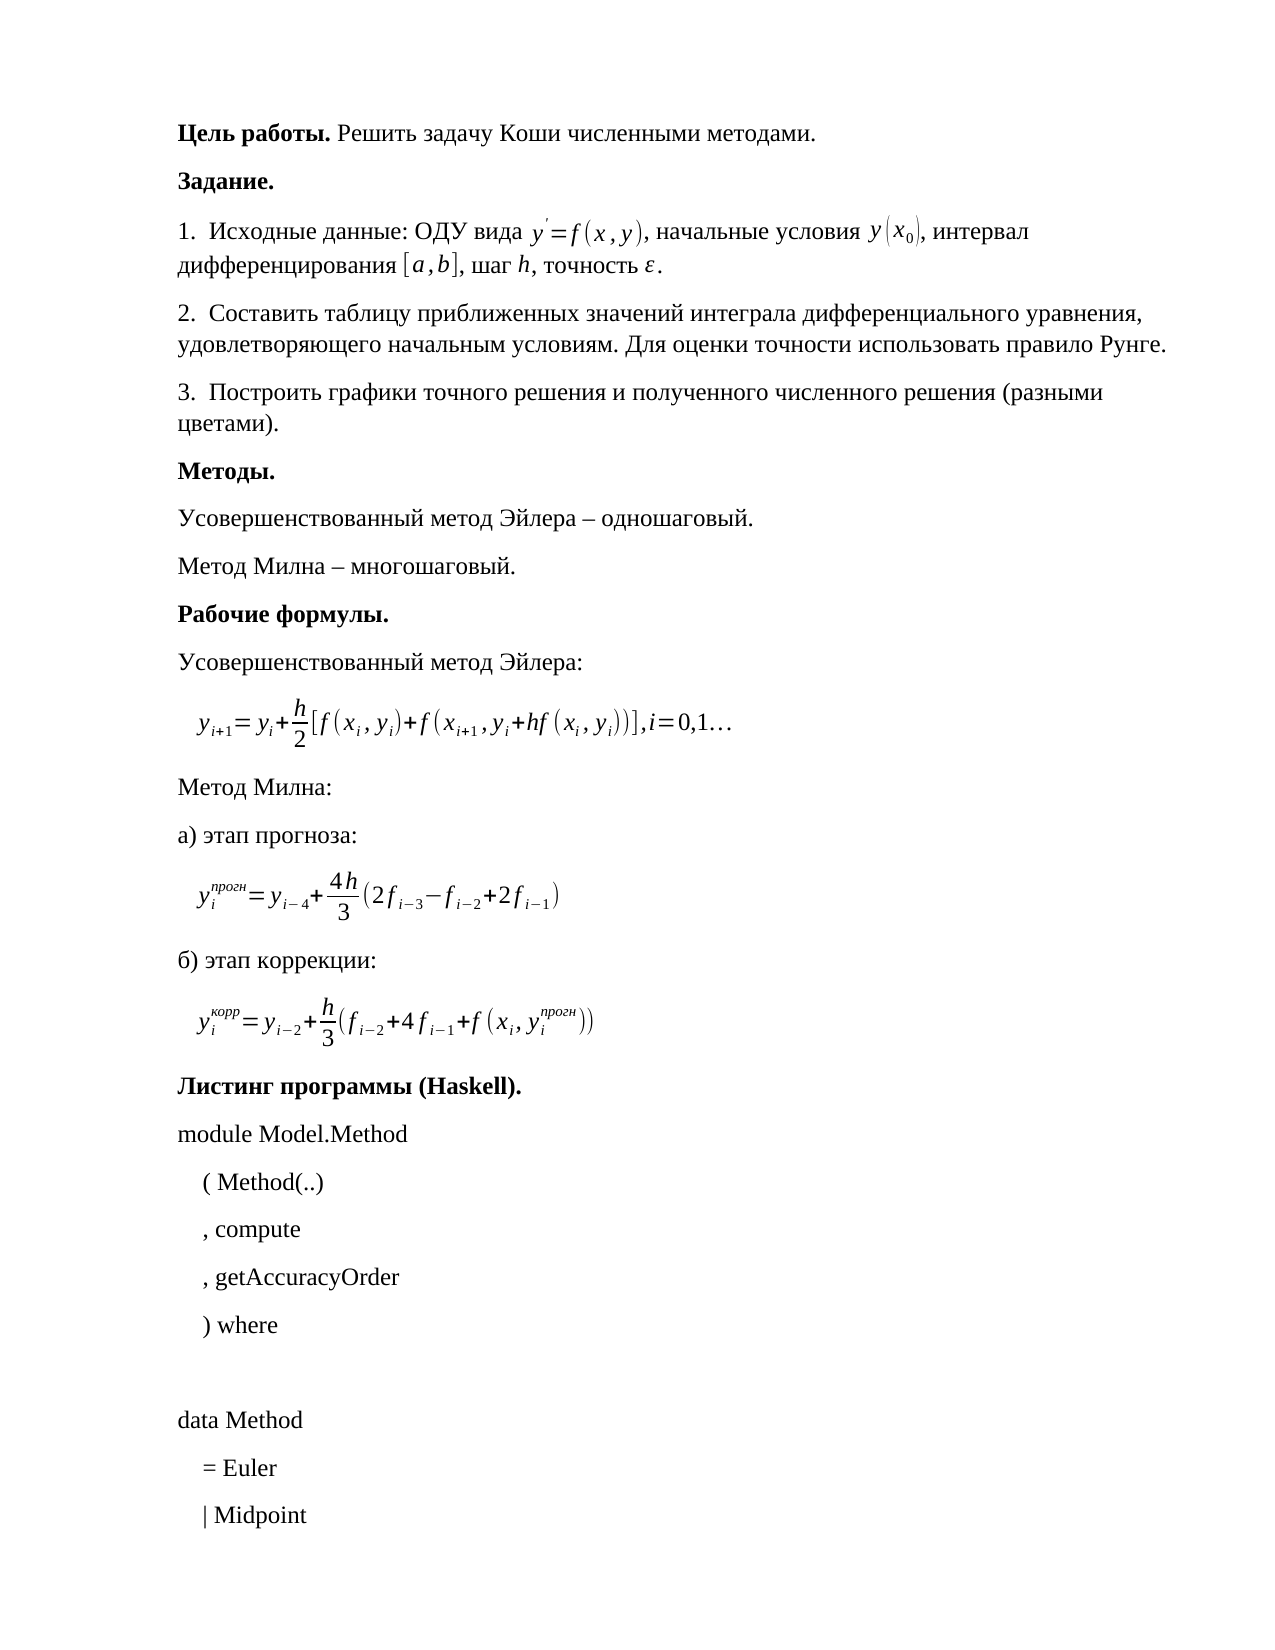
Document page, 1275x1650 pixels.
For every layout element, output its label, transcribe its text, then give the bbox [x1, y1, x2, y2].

text Цель работы. Решить задачу Коши численными методами. [177, 118, 1186, 147]
text Методы. [177, 456, 1186, 484]
text 3. Построить графики точного решения и полученного численного решения (разными цветами). [177, 377, 1186, 437]
text 1. Исходные данные: ОДУ вида , начальные условия , интервал дифференцирования , шаг , точность . [177, 213, 1186, 279]
text Усовершенствованный метод Эйлера: [177, 647, 1186, 675]
text а) этап прогноза: [177, 820, 1186, 849]
text | Midpoint [177, 1501, 1186, 1529]
text Усовершенствованный метод Эйлера – одношаговый. [177, 503, 1186, 532]
text ( Method(..) [177, 1167, 1186, 1195]
text Рабочие формулы. [177, 599, 1186, 628]
text Метод Милна: [177, 772, 1186, 801]
text = Euler [177, 1453, 1186, 1482]
text , getAccuracyOrder [177, 1262, 1186, 1291]
text Задание. [177, 166, 1186, 194]
text Метод Милна – многошаговый. [177, 551, 1186, 580]
text Листинг программы (Haskell). [177, 1071, 1186, 1100]
text ) where [177, 1310, 1186, 1338]
text , compute [177, 1214, 1186, 1243]
text 2. Составить таблицу приближенных значений интеграла дифференциального уравнения, удовлетворяющего начальным условиям. Для оценки точности использовать правило Рунге. [177, 298, 1186, 358]
text data Method [177, 1405, 1186, 1434]
text б) этап коррекции: [177, 946, 1186, 974]
text module Model.Method [177, 1119, 1186, 1148]
